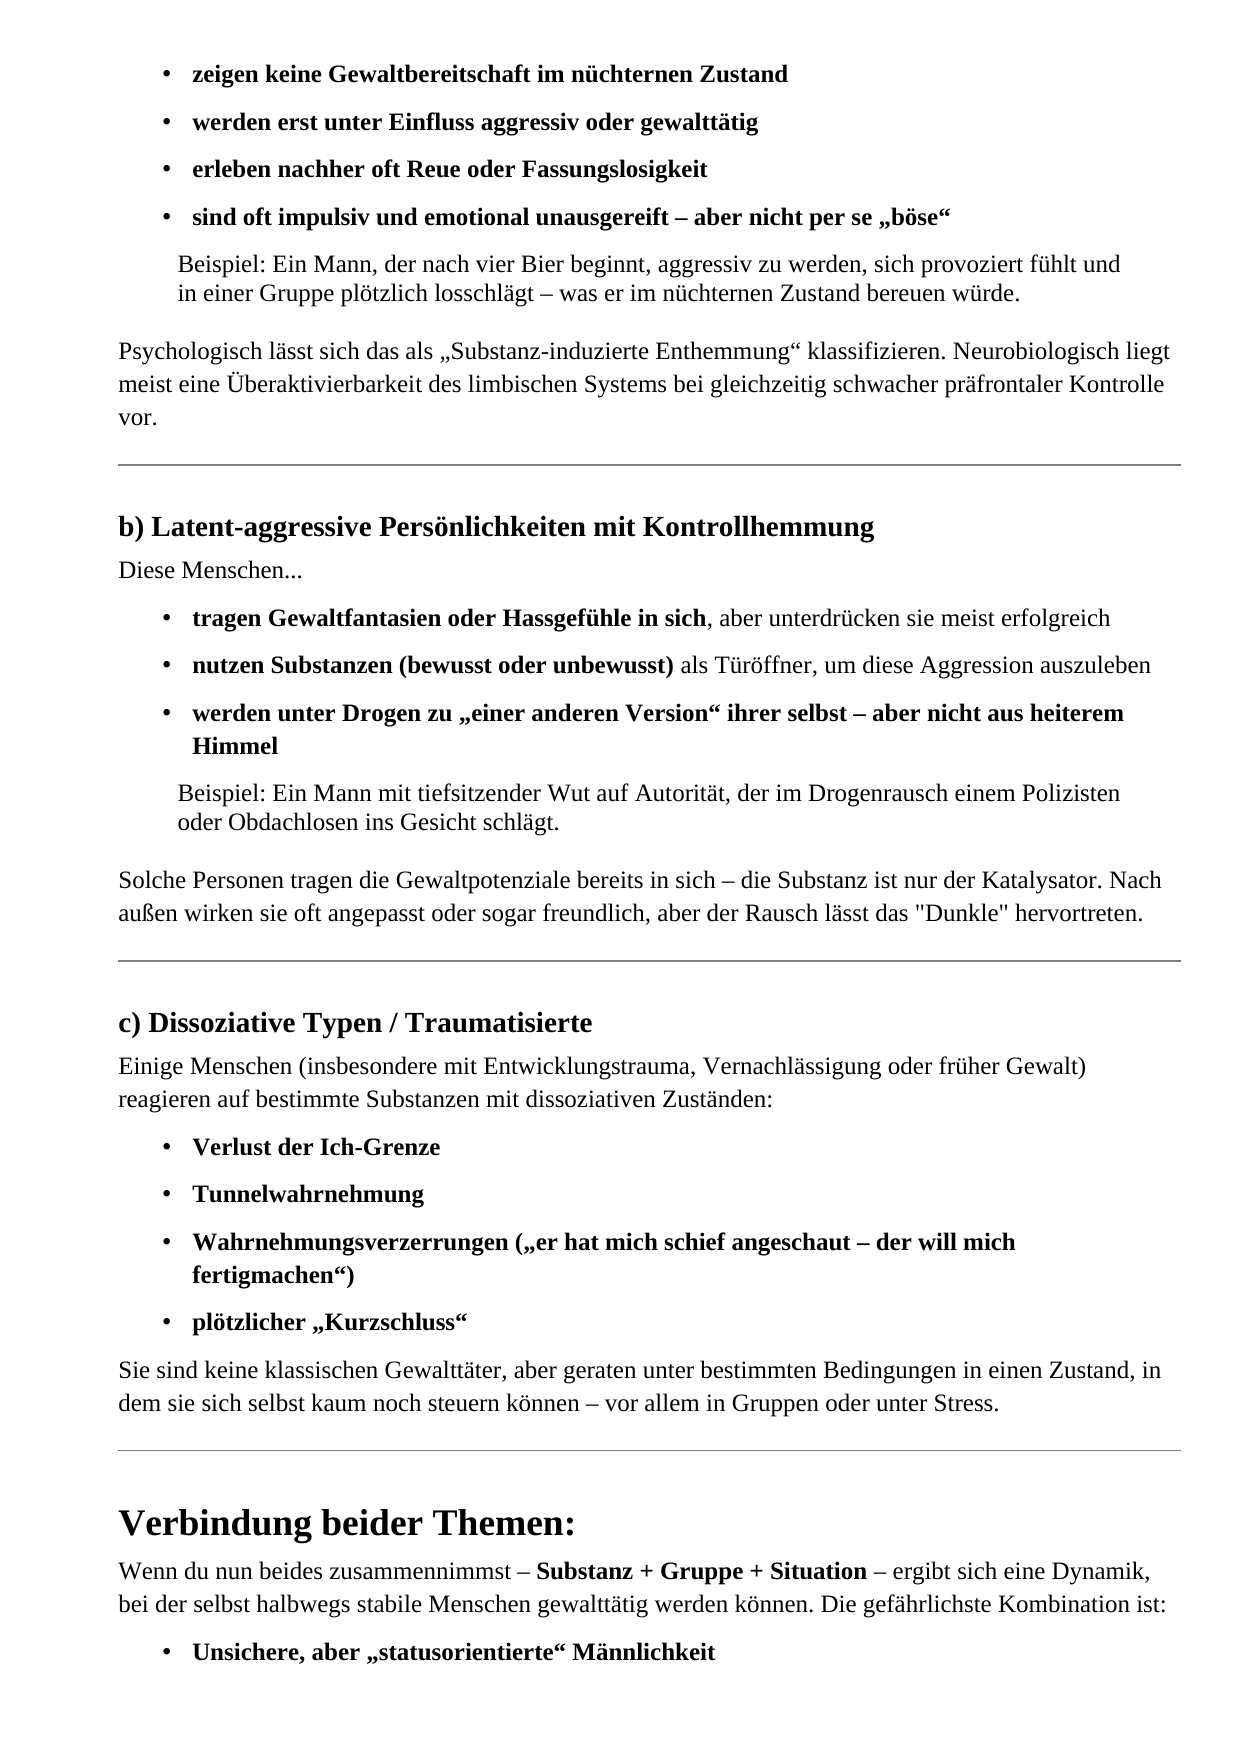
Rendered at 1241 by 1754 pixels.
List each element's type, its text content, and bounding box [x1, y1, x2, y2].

list sind oft impulsiv und emotional unausgereift – aber nicht per se „böse“ [162, 202, 1181, 231]
text Solche Personen tragen die Gewaltpotenziale bereits in sich – die Substanz ist nur der Katalysator. Nach außen wirken sie oft angepasst oder sogar freundlich, aber der Rausch lässt das "Dunkle" hervortreten. [118, 865, 1181, 927]
list werden unter Drogen zu „einer anderen Version“ ihrer selbst – aber nicht aus heiterem Himmel [162, 698, 1181, 759]
list Unsichere, aber „statusorientierte“ Männlichkeit [162, 1637, 1181, 1666]
text Sie sind keine klassischen Gewalttäter, aber geraten unter bestimmten Bedingungen in einen Zustand, in dem sie sich selbst kaum noch steuern können – vor allem in Gruppen oder unter Stress. [118, 1355, 1181, 1417]
list tragen Gewaltfantasien oder Hassgefühle in sich, aber unterdrücken sie meist erfolgreich [162, 603, 1181, 631]
list nutzen Substanzen (bewusst oder unbewusst) als Türöffner, um diese Aggression auszuleben [162, 650, 1181, 679]
subtitle b) Latent-aggressive Persönlichkeiten mit Kontrollhemmung [118, 509, 1181, 542]
list erleben nachher oft Reue oder Fassungslosigkeit [162, 154, 1181, 183]
list Wahrnehmungsverzerrungen („er hat mich schief angeschaut – der will mich fertigmachen“) [162, 1227, 1181, 1288]
text Diese Menschen... [118, 555, 1181, 584]
list plötzlicher „Kurzschluss“ [162, 1307, 1181, 1336]
list Verlust der Ich-Grenze [162, 1132, 1181, 1160]
text Beispiel: Ein Mann, der nach vier Bier beginnt, aggressiv zu werden, sich provoziert fühlt und in einer Gruppe plötzlich losschlägt – was er im nüchternen Zustand bereuen würde. [177, 249, 1122, 307]
text Beispiel: Ein Mann mit tiefsitzender Wut auf Autorität, der im Drogenrausch einem Polizisten oder Obdachlosen ins Gesicht schlägt. [177, 778, 1122, 836]
text Einige Menschen (insbesondere mit Entwicklungstrauma, Vernachlässigung oder früher Gewalt) reagieren auf bestimmte Substanzen mit dissoziativen Zuständen: [118, 1051, 1181, 1113]
subtitle Verbindung beider Themen: [118, 1501, 1181, 1544]
list Tunnelwahrnehmung [162, 1179, 1181, 1208]
text Wenn du nun beides zusammennimmst – Substanz + Gruppe + Situation – ergibt sich eine Dynamik, bei der selbst halbwegs stabile Menschen gewalttätig werden können. Die gefährlichste Kombination ist: [118, 1556, 1181, 1618]
text Psychologisch lässt sich das als „Substanz-induzierte Enthemmung“ klassifizieren. Neurobiologisch liegt meist eine Überaktivierbarkeit des limbischen Systems bei gleichzeitig schwacher präfrontaler Kontrolle vor. [118, 336, 1181, 431]
list zeigen keine Gewaltbereitschaft im nüchternen Zustand [162, 59, 1181, 88]
list werden erst unter Einfluss aggressiv oder gewalttätig [162, 107, 1181, 135]
subtitle c) Dissoziative Typen / Traumatisierte [118, 1005, 1181, 1038]
